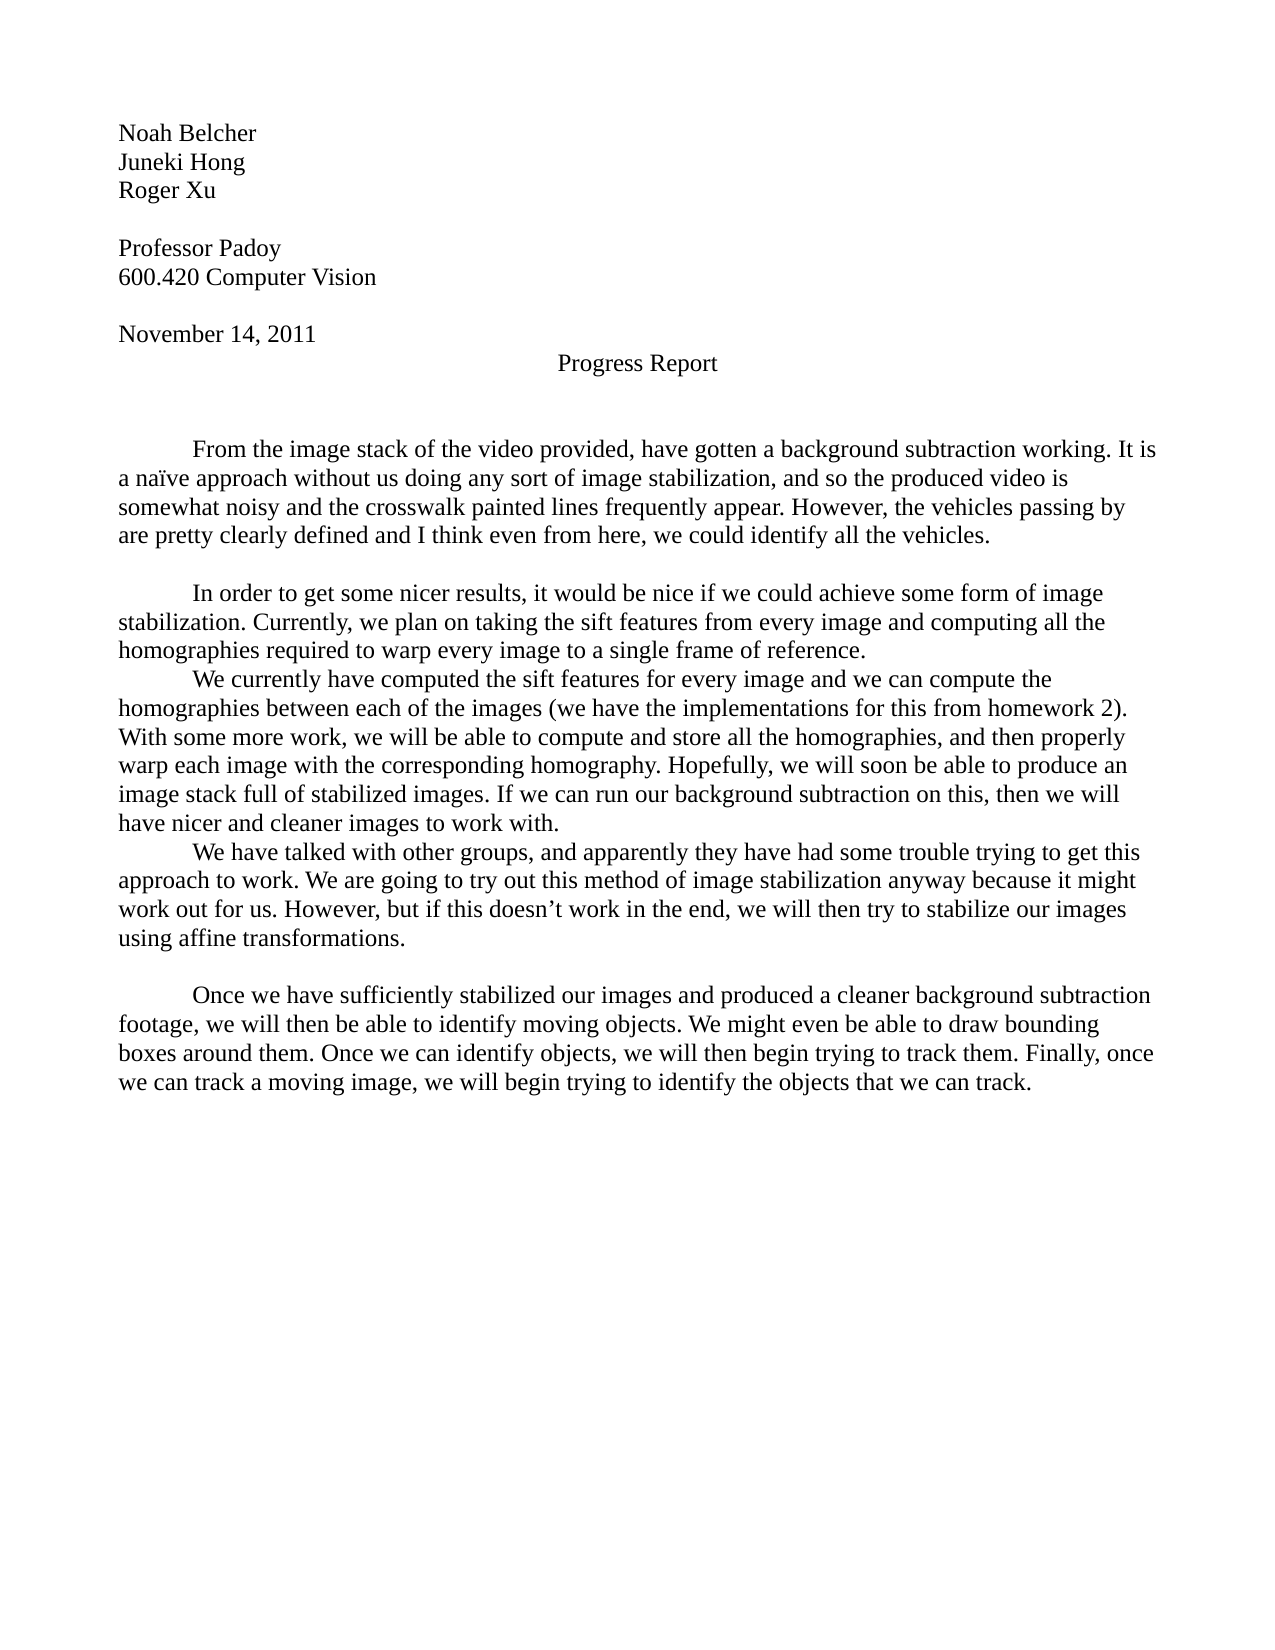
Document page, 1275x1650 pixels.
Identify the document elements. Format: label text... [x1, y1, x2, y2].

text Juneki Hong [118, 147, 1157, 176]
text Professor Padoy [118, 233, 1157, 262]
text Roger Xu [118, 176, 1157, 204]
text Once we have sufficiently stabilized our images and produced a cleaner background subtraction footage, we will then be able to identify moving objects. We might even be able to draw bounding boxes around them. Once we can identify objects, we will then begin trying to track them. Finally, once we can track a moving image, we will begin trying to identify the objects that we can track. [118, 981, 1157, 1096]
text Noah Belcher [118, 118, 1157, 147]
text In order to get some nicer results, it would be nice if we could achieve some form of image stabilization. Currently, we plan on taking the sift features from every image and computing all the homographies required to warp every image to a single frame of reference. [118, 578, 1157, 664]
text We have talked with other groups, and apparently they have had some trouble trying to get this approach to work. We are going to try out this method of image stabilization anyway because it might work out for us. However, but if this doesn’t work in the end, we will then try to stabilize our images using affine transformations. [118, 837, 1157, 952]
text November 14, 2011 [118, 319, 1157, 348]
text Progress Report [118, 348, 1157, 377]
text 600.420 Computer Vision [118, 262, 1157, 291]
text From the image stack of the video provided, have gotten a background subtraction working. It is a naïve approach without us doing any sort of image stabilization, and so the produced video is somewhat noisy and the crosswalk painted lines frequently appear. However, the vehicles passing by are pretty clearly defined and I think even from here, we could identify all the vehicles. [118, 434, 1157, 549]
text We currently have computed the sift features for every image and we can compute the homographies between each of the images (we have the implementations for this from homework 2). With some more work, we will be able to compute and store all the homographies, and then properly warp each image with the corresponding homography. Hopefully, we will soon be able to produce an image stack full of stabilized images. If we can run our background subtraction on this, then we will have nicer and cleaner images to work with. [118, 664, 1157, 837]
